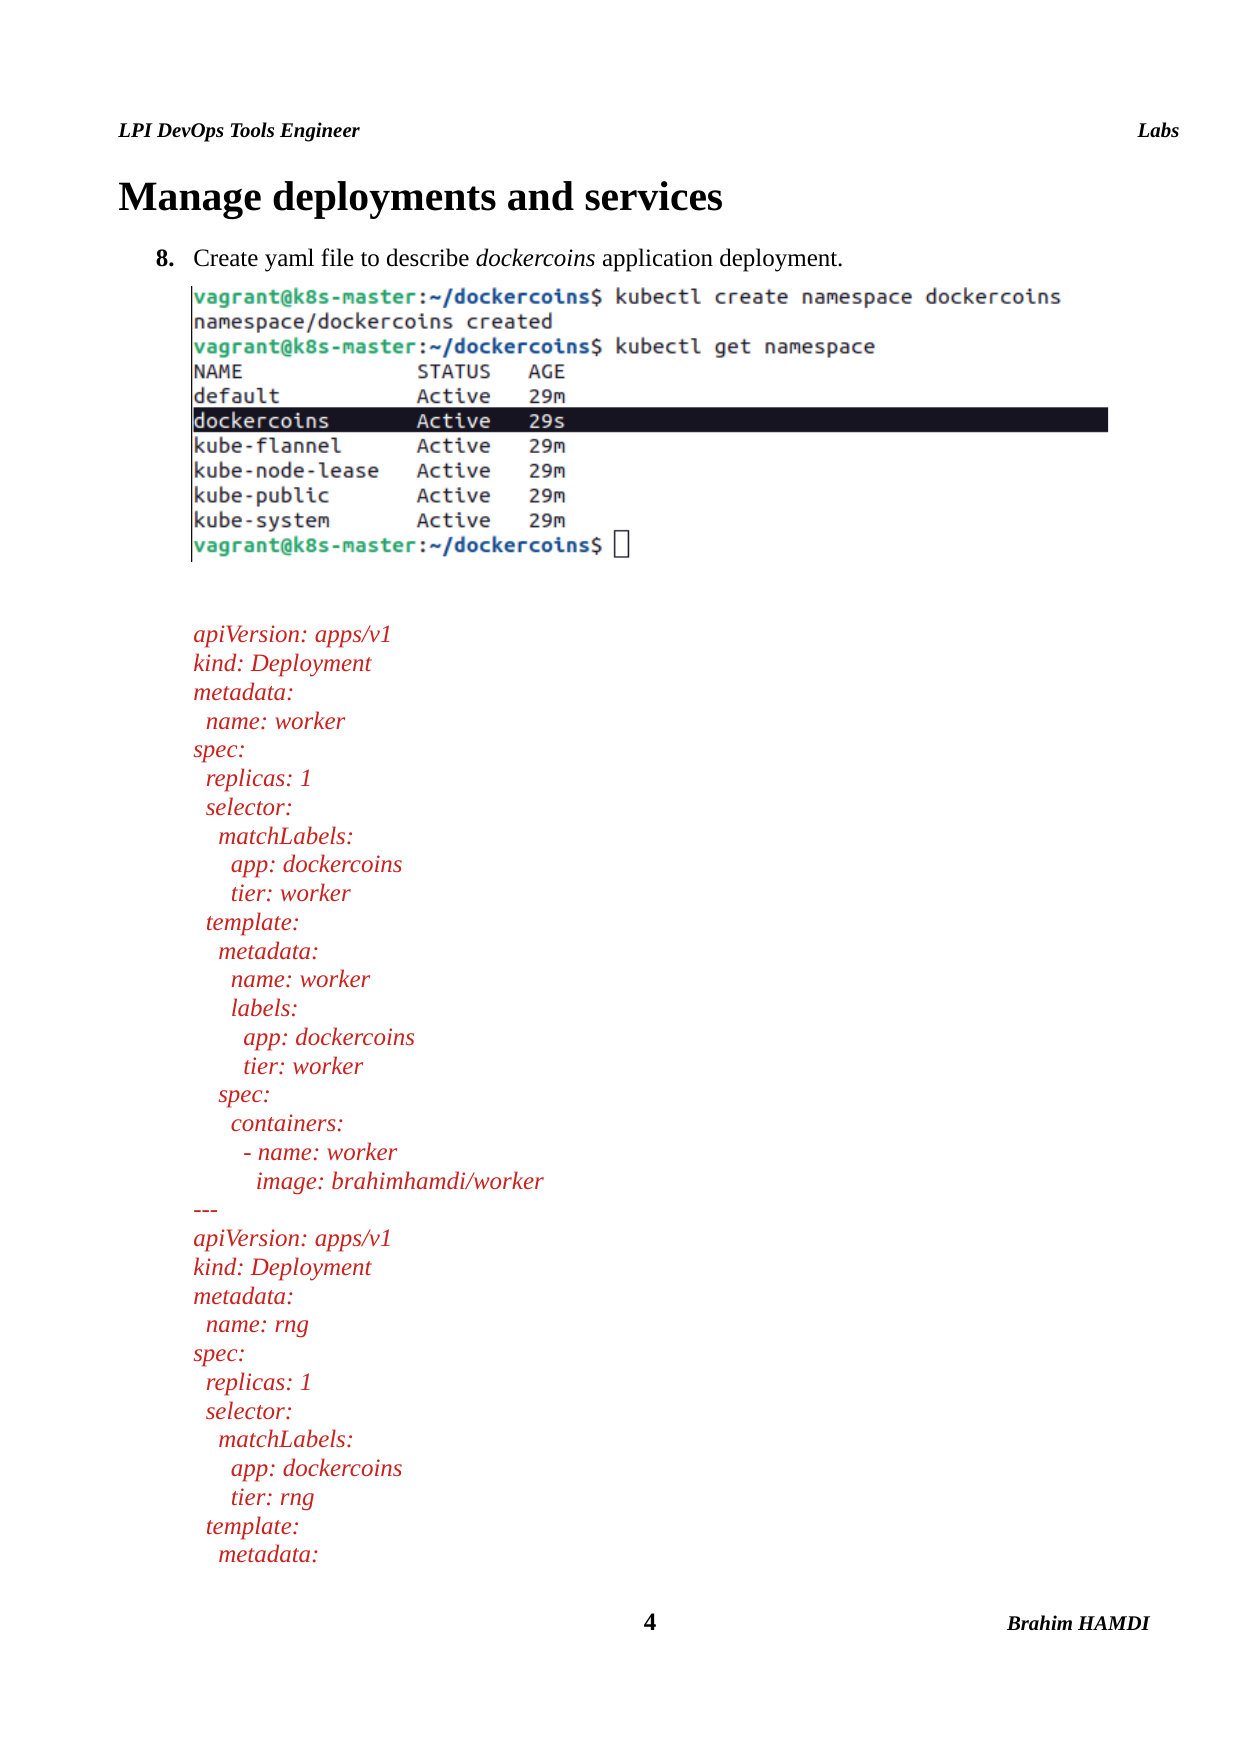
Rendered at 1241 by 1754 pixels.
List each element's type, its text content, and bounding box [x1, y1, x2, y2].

list spec: [156, 1079, 1181, 1108]
list app: dockercoins [156, 849, 1181, 878]
list matchLabels: [156, 1424, 1181, 1453]
list apiVersion: apps/v1 [156, 619, 1181, 648]
list containers: [156, 1108, 1181, 1137]
list selector: [156, 792, 1181, 821]
list image: brahimhamdi/worker [156, 1166, 1181, 1194]
list metadata: [156, 936, 1181, 964]
list selector: [156, 1396, 1181, 1424]
list - name: worker [156, 1137, 1181, 1166]
list spec: [156, 734, 1181, 763]
list tier: rng [156, 1482, 1181, 1511]
list kind: Deployment [156, 648, 1181, 677]
list apiVersion: apps/v1 [156, 1223, 1181, 1252]
list labels: [156, 993, 1181, 1022]
list template: [156, 907, 1181, 936]
list --- [156, 1194, 1181, 1223]
list app: dockercoins [156, 1453, 1181, 1482]
list spec: [156, 1338, 1181, 1367]
list replicas: 1 [156, 1367, 1181, 1396]
list metadata: [156, 1539, 1181, 1568]
list metadata: [156, 1281, 1181, 1309]
list tier: worker [156, 878, 1181, 907]
text Manage deployments and services [118, 172, 1181, 219]
list tier: worker [156, 1051, 1181, 1079]
list kind: Deployment [156, 1252, 1181, 1281]
list replicas: 1 [156, 763, 1181, 792]
list metadata: [156, 677, 1181, 706]
list name: rng [156, 1309, 1181, 1338]
list template: [156, 1511, 1181, 1539]
list Create yaml file to describe dockercoins application deployment. [156, 243, 1181, 272]
list app: dockercoins [156, 1022, 1181, 1051]
list name: worker [156, 706, 1181, 734]
list name: worker [156, 964, 1181, 993]
picture [191, 286, 1109, 562]
list matchLabels: [156, 821, 1181, 849]
